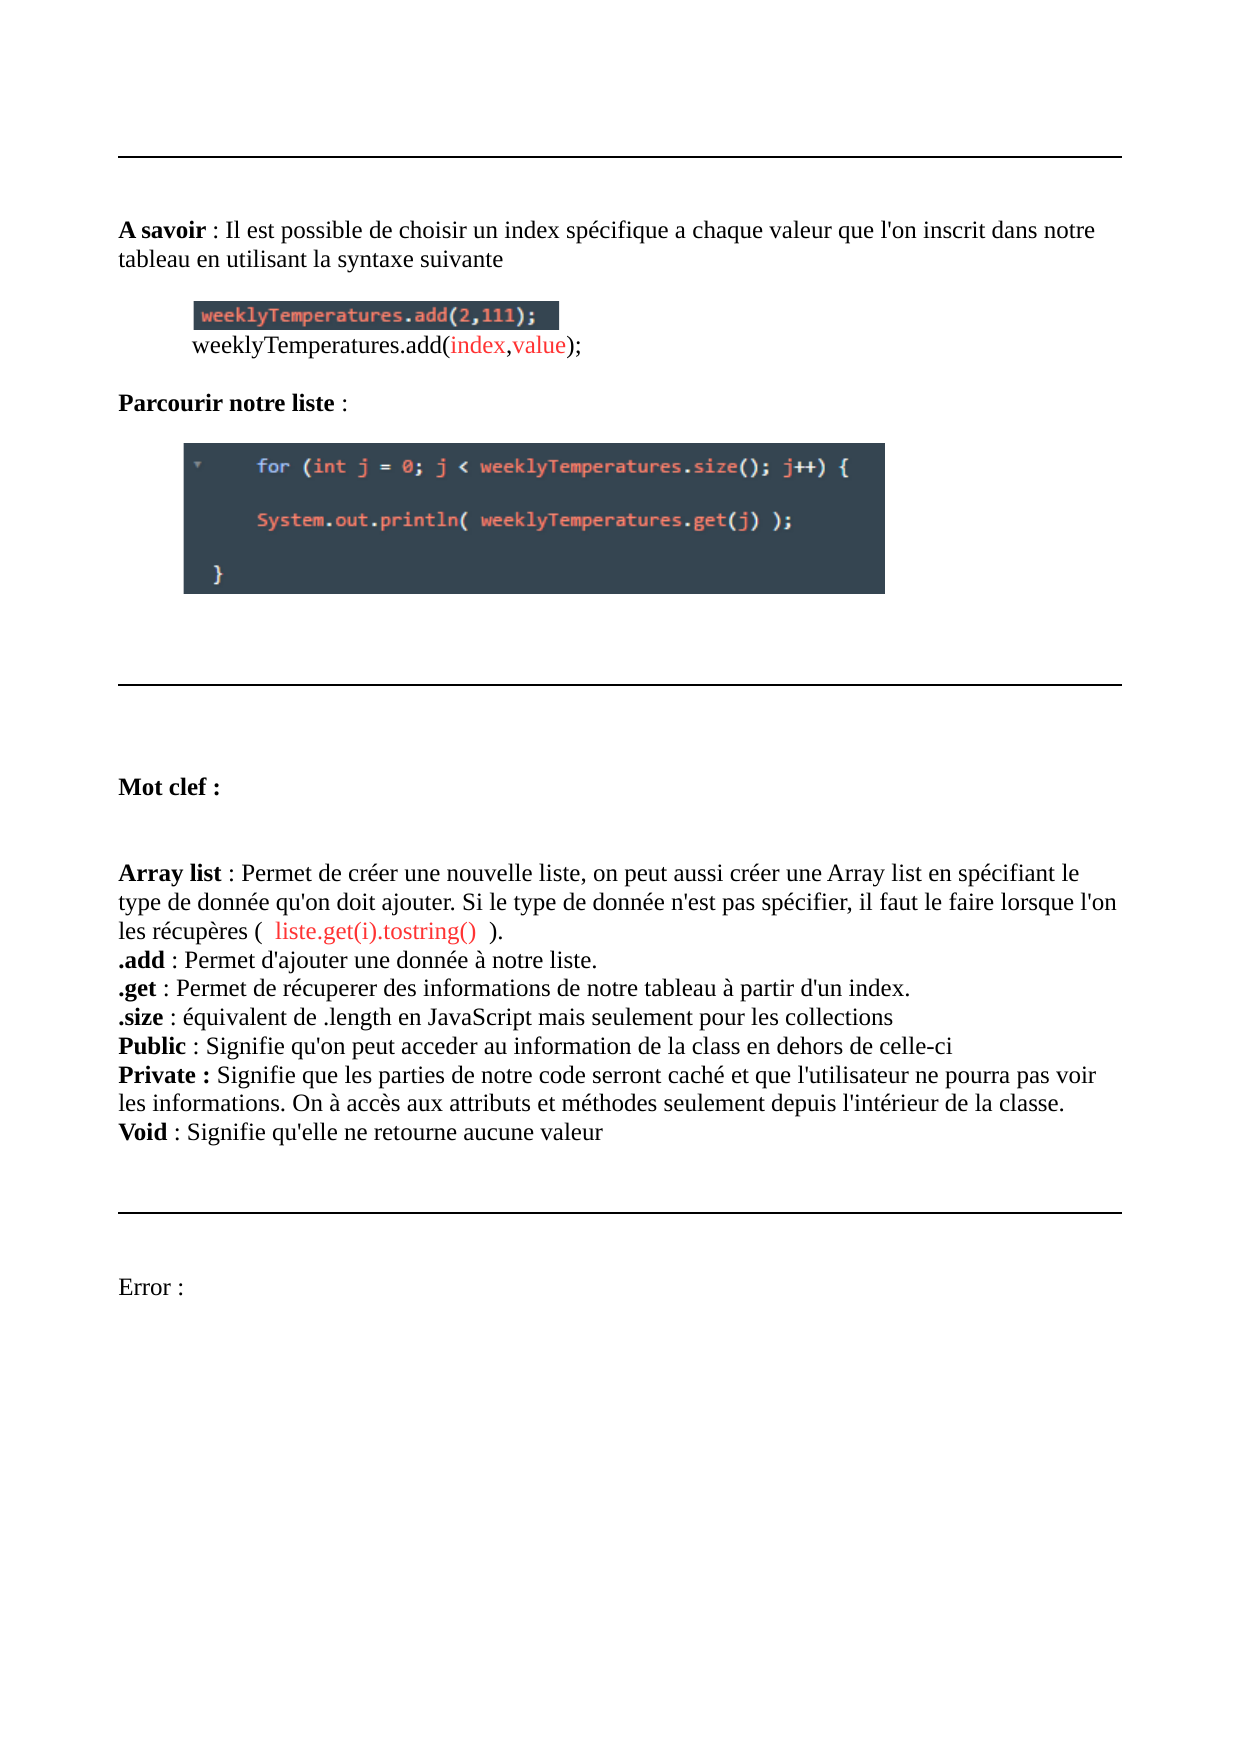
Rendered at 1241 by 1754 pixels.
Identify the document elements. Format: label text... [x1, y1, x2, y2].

text Parcourir notre liste : [118, 388, 1122, 416]
text Public : Signifie qu'on peut acceder au information de la class en dehors de celle-ci [118, 1031, 1122, 1060]
text .size : équivalent de .length en JavaScript mais seulement pour les collections [118, 1002, 1122, 1031]
text Void : Signifie qu'elle ne retourne aucune valeur [118, 1117, 1122, 1146]
picture [183, 443, 885, 594]
text Array list : Permet de créer une nouvelle liste, on peut aussi créer une Array list en spécifiant le type de donnée qu'on doit ajouter. Si le type de donnée n'est pas spécifier, il faut le faire lorsque l'on les récupères ( liste.get(i).tostring() ). [118, 858, 1122, 945]
text Error : [118, 1272, 1122, 1301]
text weeklyTemperatures.add(index,value); [118, 330, 1122, 359]
text .add : Permet d'ajouter une donnée à notre liste. [118, 945, 1122, 973]
picture [193, 301, 560, 330]
text Private : Signifie que les parties de notre code serront caché et que l'utilisateur ne pourra pas voir les informations. On à accès aux attributs et méthodes seulement depuis l'intérieur de la classe. [118, 1060, 1122, 1117]
text Mot clef : [118, 772, 1122, 801]
text A savoir : Il est possible de choisir un index spécifique a chaque valeur que l'on inscrit dans notre tableau en utilisant la syntaxe suivante [118, 215, 1122, 273]
text .get : Permet de récuperer des informations de notre tableau à partir d'un index. [118, 973, 1122, 1002]
